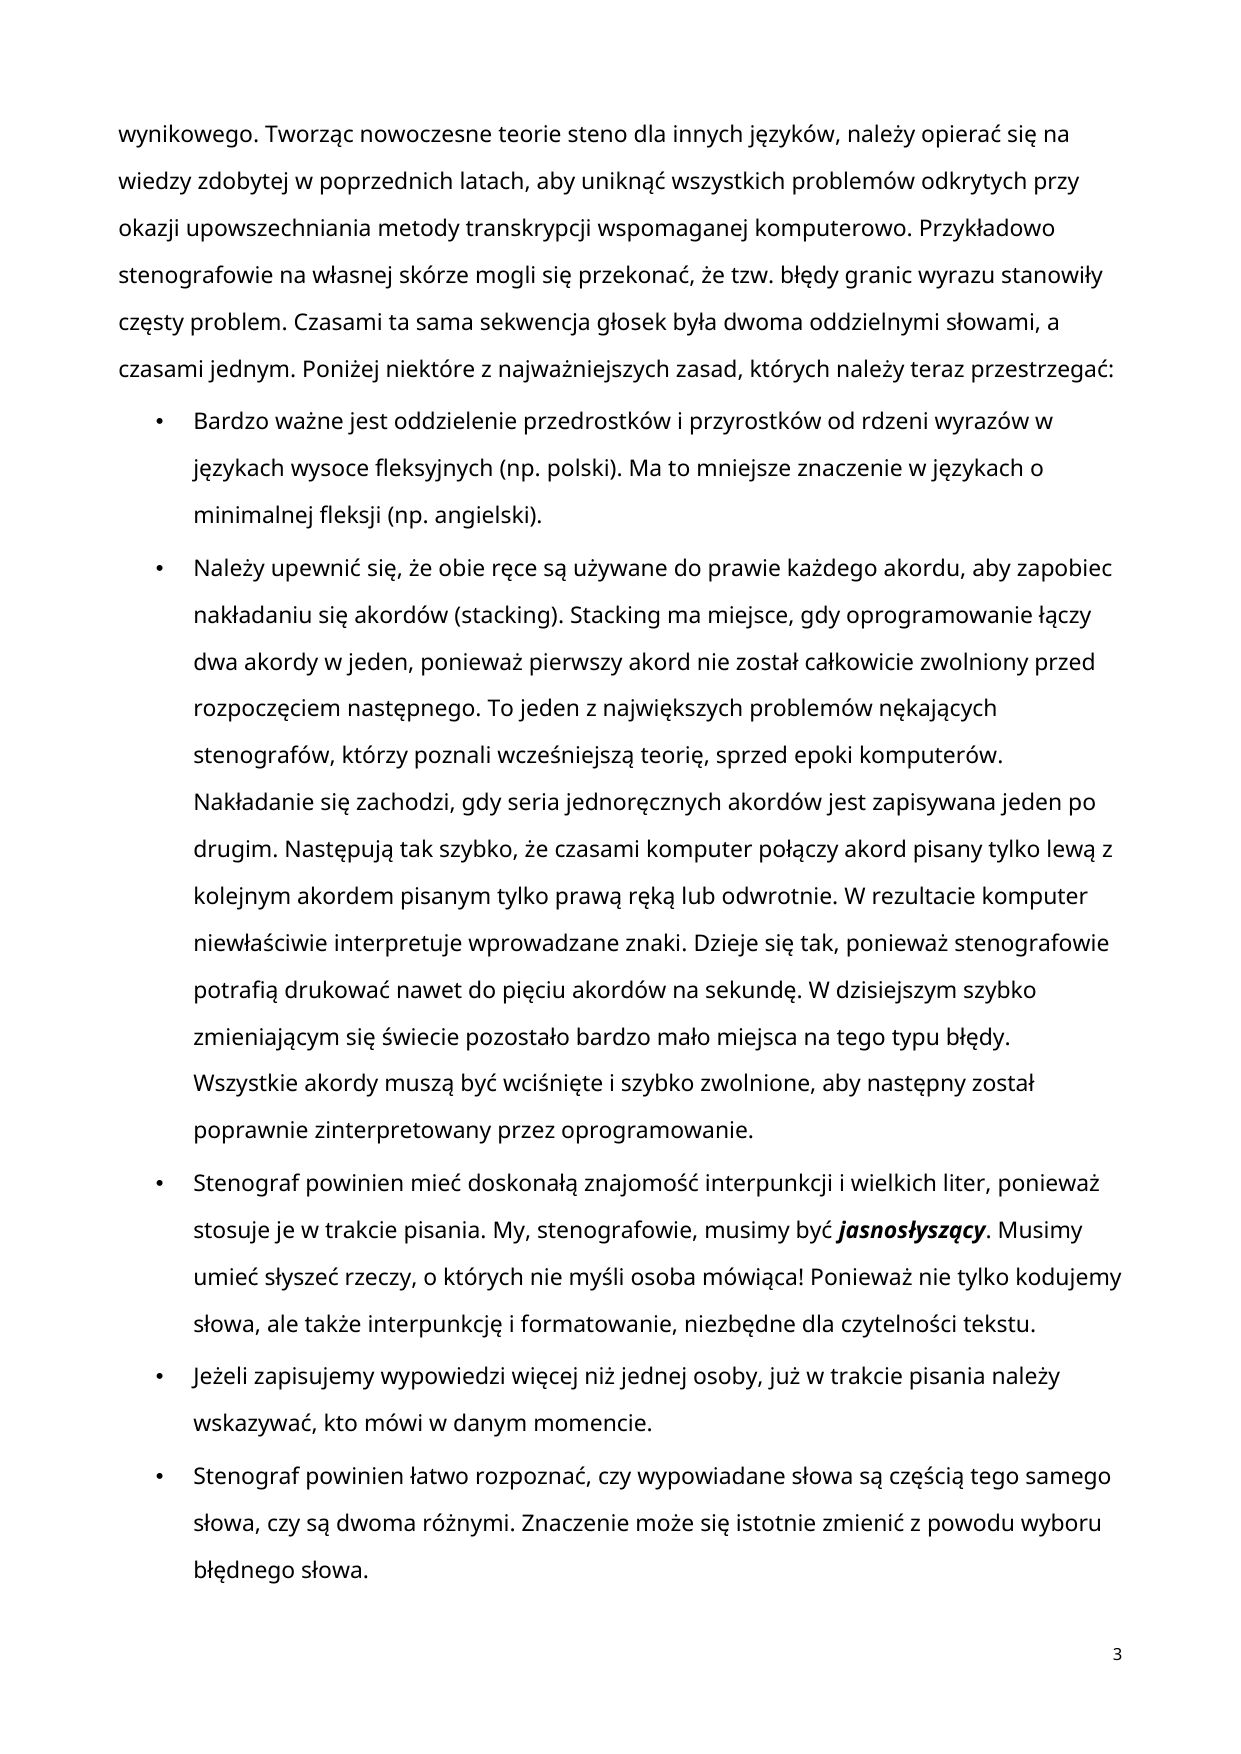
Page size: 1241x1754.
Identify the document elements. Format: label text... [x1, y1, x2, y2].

list Należy upewnić się, że obie ręce są używane do prawie każdego akordu, aby zapobiec nakładaniu się akordów (stacking). Stacking ma miejsce, gdy oprogramowanie łączy dwa akordy w jeden, ponieważ pierwszy akord nie został całkowicie zwolniony przed rozpoczęciem następnego. To jeden z największych problemów nękających stenografów, którzy poznali wcześniejszą teorię, sprzed epoki komputerów. Nakładanie się zachodzi, gdy seria jednoręcznych akordów jest zapisywana jeden po drugim. Następują tak szybko, że czasami komputer połączy akord pisany tylko lewą z kolejnym akordem pisanym tylko prawą ręką lub odwrotnie. W rezultacie komputer niewłaściwie interpretuje wprowadzane znaki. Dzieje się tak, ponieważ stenografowie potrafią drukować nawet do pięciu akordów na sekundę. W dzisiejszym szybko zmieniającym się świecie pozostało bardzo mało miejsca na tego typu błędy. Wszystkie akordy muszą być wciśnięte i szybko zwolnione, aby następny został poprawnie zinterpretowany przez oprogramowanie. [156, 552, 1122, 1145]
list Stenograf powinien mieć doskonałą znajomość interpunkcji i wielkich liter, ponieważ stosuje je w trakcie pisania. My, stenografowie, musimy być jasnosłyszący. Musimy umieć słyszeć rzeczy, o których nie myśli osoba mówiąca! Ponieważ nie tylko kodujemy słowa, ale także interpunkcję i formatowanie, niezbędne dla czytelności tekstu. [156, 1167, 1122, 1339]
list Stenograf powinien łatwo rozpoznać, czy wypowiadane słowa są częścią tego samego słowa, czy są dwoma różnymi. Znaczenie może się istotnie zmienić z powodu wyboru błędnego słowa. [156, 1460, 1122, 1585]
list Jeżeli zapisujemy wypowiedzi więcej niż jednej osoby, już w trakcie pisania należy wskazywać, kto mówi w danym momencie. [156, 1360, 1122, 1438]
text wynikowego. Tworząc nowoczesne teorie steno dla innych języków, należy opierać się na wiedzy zdobytej w poprzednich latach, aby uniknąć wszystkich problemów odkrytych przy okazji upowszechniania metody transkrypcji wspomaganej komputerowo. Przykładowo stenografowie na własnej skórze mogli się przekonać, że tzw. błędy granic wyrazu stanowiły częsty problem. Czasami ta sama sekwencja głosek była dwoma oddzielnymi słowami, a czasami jednym. Poniżej niektóre z najważniejszych zasad, których należy teraz przestrzegać: [118, 118, 1122, 384]
list Bardzo ważne jest oddzielenie przedrostków i przyrostków od rdzeni wyrazów w językach wysoce fleksyjnych (np. polski). Ma to mniejsze znaczenie w językach o minimalnej fleksji (np. angielski). [156, 405, 1122, 530]
